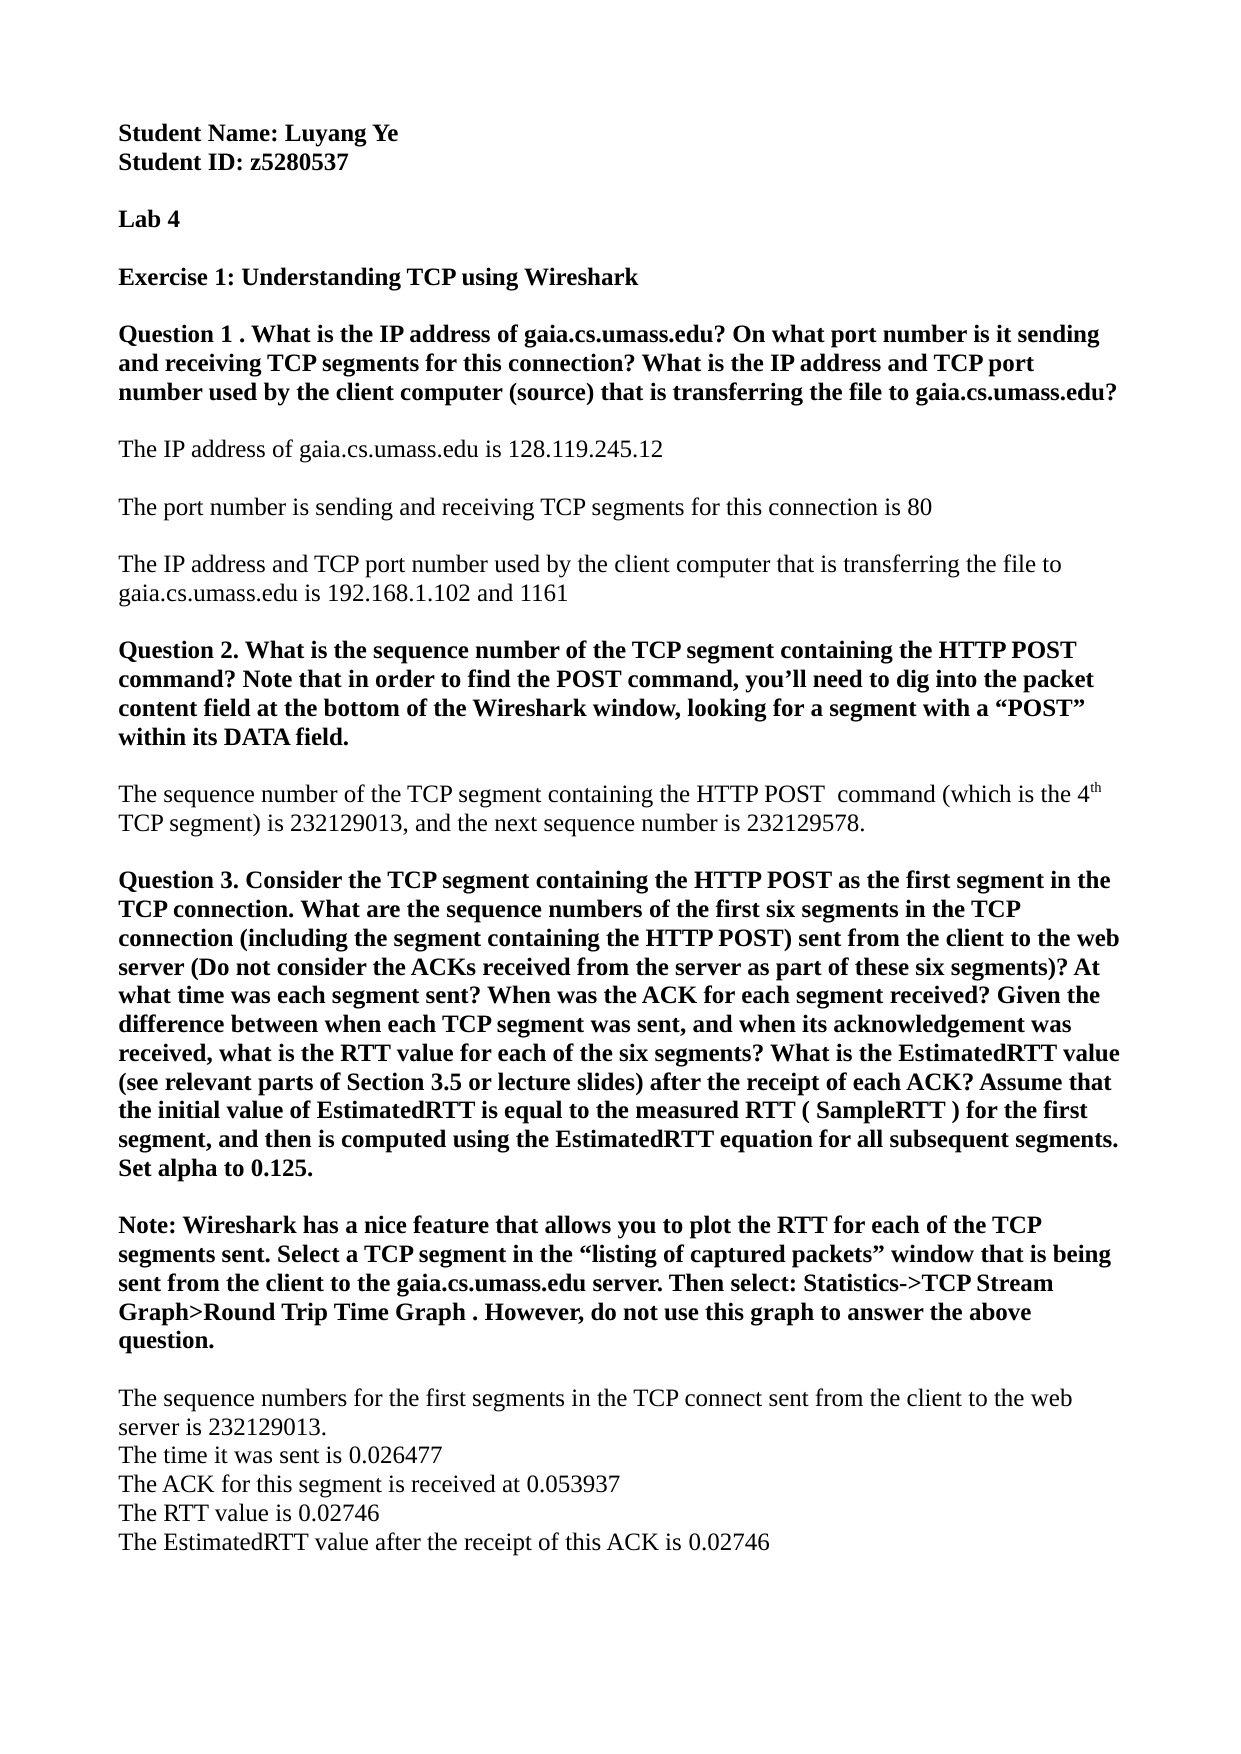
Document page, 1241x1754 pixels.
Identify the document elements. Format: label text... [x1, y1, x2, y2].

text The RTT value is 0.02746 [118, 1498, 1122, 1527]
text Question 2. What is the sequence number of the TCP segment containing the HTTP POST command? Note that in order to find the POST command, you’ll need to dig into the packet content field at the bottom of the Wireshark window, looking for a segment with a “POST” within its DATA field. [118, 636, 1122, 751]
text The IP address and TCP port number used by the client computer that is transferring the file to gaia.cs.umass.edu is 192.168.1.102 and 1161 [118, 549, 1122, 607]
text The sequence numbers for the first segments in the TCP connect sent from the client to the web server is 232129013. [118, 1383, 1122, 1441]
text Exercise 1: Understanding TCP using Wireshark [118, 262, 1122, 291]
text Lab 4 [118, 204, 1122, 233]
text Question 3. Consider the TCP segment containing the HTTP POST as the first segment in the TCP connection. What are the sequence numbers of the first six segments in the TCP connection (including the segment containing the HTTP POST) sent from the client to the web server (Do not consider the ACKs received from the server as part of these six segments)? At what time was each segment sent? When was the ACK for each segment received? Given the difference between when each TCP segment was sent, and when its acknowledgement was received, what is the RTT value for each of the six segments? What is the EstimatedRTT value (see relevant parts of Section 3.5 or lecture slides) after the receipt of each ACK? Assume that the initial value of EstimatedRTT is equal to the measured RTT ( SampleRTT ) for the first segment, and then is computed using the EstimatedRTT equation for all subsequent segments. Set alpha to 0.125. [118, 866, 1122, 1182]
text The EstimatedRTT value after the receipt of this ACK is 0.02746 [118, 1527, 1122, 1556]
text Question 1 . What is the IP address of gaia.cs.umass.edu? On what port number is it sending and receiving TCP segments for this connection? What is the IP address and TCP port number used by the client computer (source) that is transferring the file to gaia.cs.umass.edu? [118, 319, 1122, 406]
text The port number is sending and receiving TCP segments for this connection is 80 [118, 492, 1122, 521]
text The sequence number of the TCP segment containing the HTTP POST command (which is the 4th TCP segment) is 232129013, and the next sequence number is 232129578. [118, 779, 1122, 837]
text Note: Wireshark has a nice feature that allows you to plot the RTT for each of the TCP segments sent. Select a TCP segment in the “listing of captured packets” window that is being sent from the client to the gaia.cs.umass.edu server. Then select: Statistics->TCP Stream Graph>Round Trip Time Graph . However, do not use this graph to answer the above question. [118, 1211, 1122, 1354]
text The IP address of gaia.cs.umass.edu is 128.119.245.12 [118, 434, 1122, 463]
text Student ID: z5280537 [118, 147, 1122, 176]
text The ACK for this segment is received at 0.053937 [118, 1469, 1122, 1498]
text The time it was sent is 0.026477 [118, 1441, 1122, 1469]
text Student Name: Luyang Ye [118, 118, 1122, 147]
